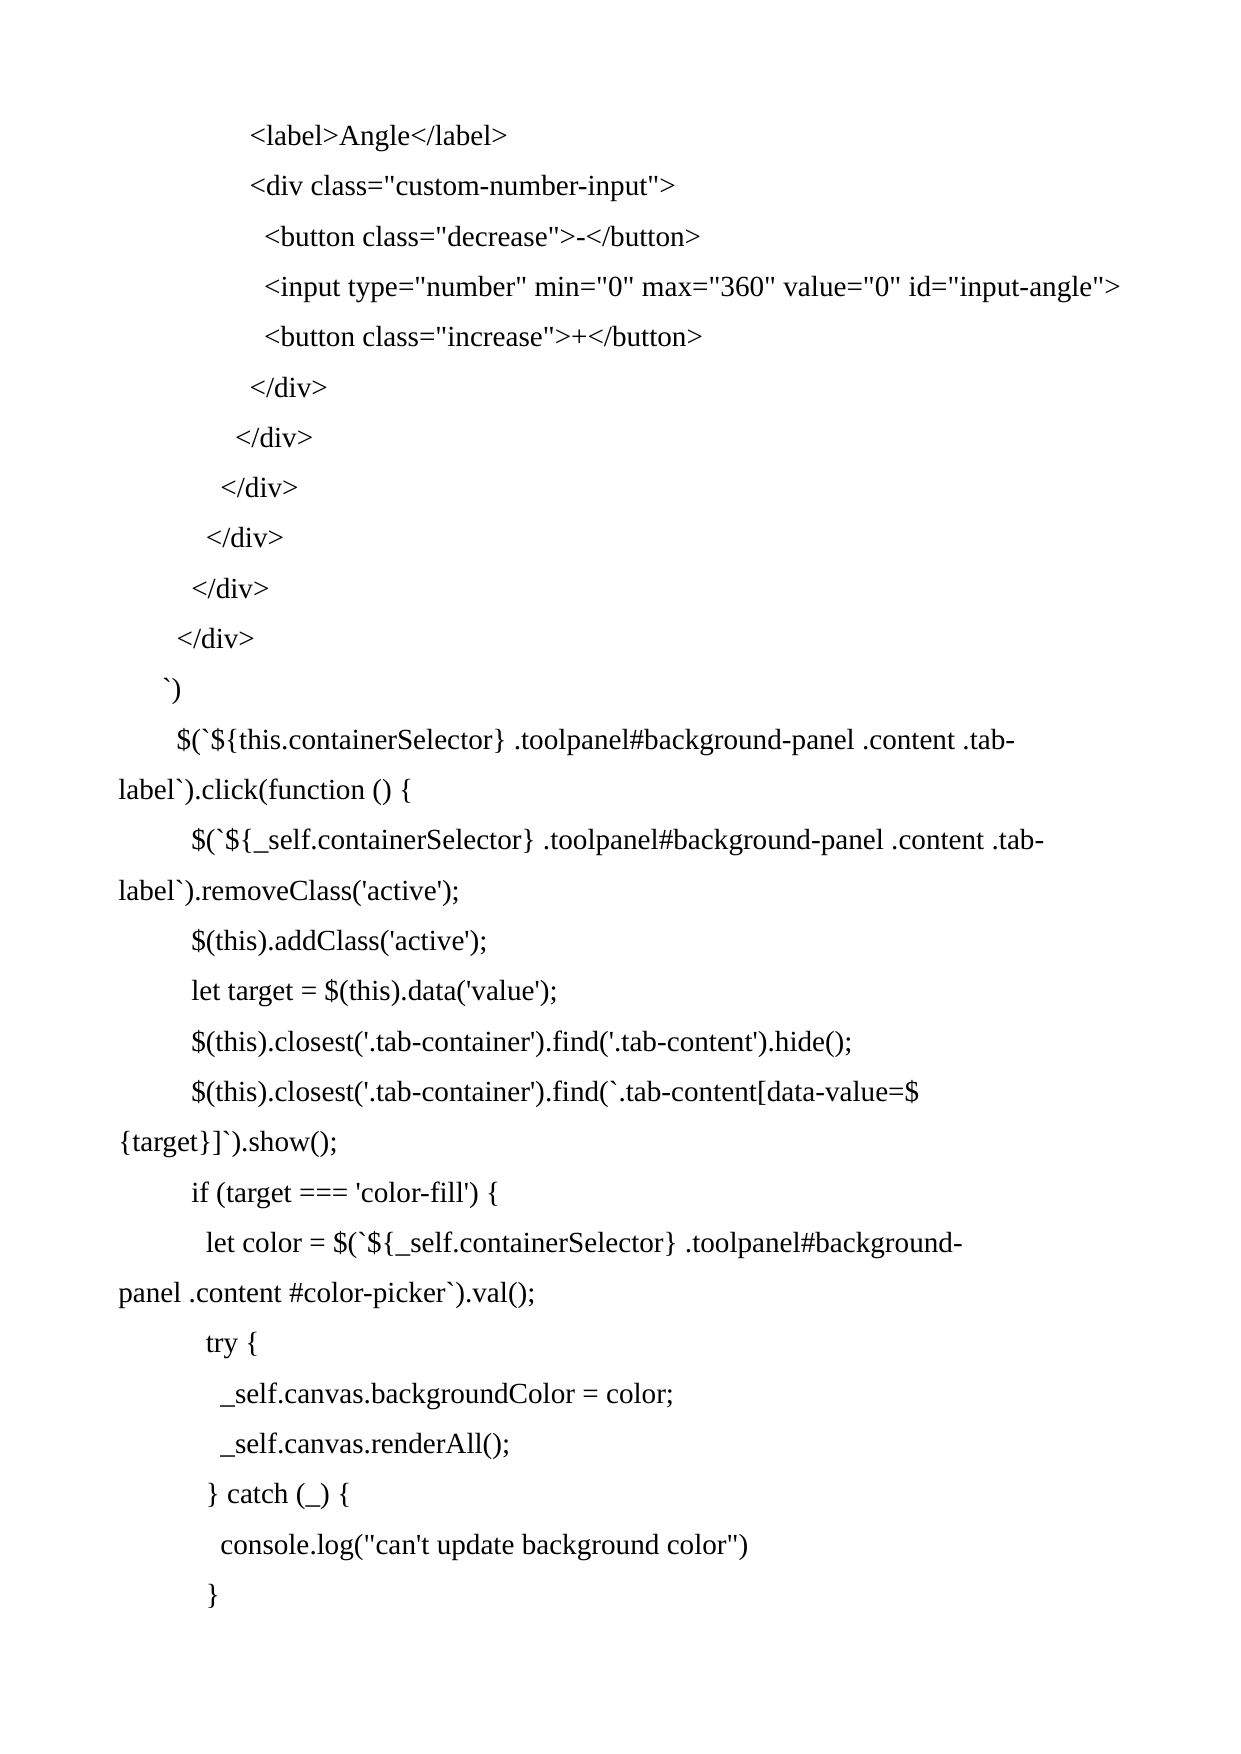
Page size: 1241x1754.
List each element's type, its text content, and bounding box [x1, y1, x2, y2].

text $(this).closest('.tab-container').find(`.tab-content[data-value=${target}]`).show(); [118, 1074, 1122, 1158]
text <label>Angle</label> [118, 118, 1122, 152]
text $(this).closest('.tab-container').find('.tab-content').hide(); [118, 1024, 1122, 1057]
text </div> [118, 370, 1122, 403]
text </div> [118, 521, 1122, 554]
text _self.canvas.backgroundColor = color; [118, 1376, 1122, 1409]
text <button class="increase">+</button> [118, 319, 1122, 353]
text } catch (_) { [118, 1477, 1122, 1510]
text $(`${this.containerSelector} .toolpanel#background-panel .content .tab-label`).click(function () { [118, 722, 1122, 806]
text <input type="number" min="0" max="360" value="0" id="input-angle"> [118, 269, 1122, 303]
text let color = $(`${_self.containerSelector} .toolpanel#background-panel .content #color-picker`).val(); [118, 1225, 1122, 1309]
text <button class="decrease">-</button> [118, 219, 1122, 252]
text </div> [118, 621, 1122, 655]
text if (target === 'color-fill') { [118, 1175, 1122, 1208]
text $(`${_self.containerSelector} .toolpanel#background-panel .content .tab-label`).removeClass('active'); [118, 822, 1122, 906]
text <div class="custom-number-input"> [118, 168, 1122, 202]
text } [118, 1577, 1122, 1611]
text _self.canvas.renderAll(); [118, 1426, 1122, 1460]
text console.log("can't update background color") [118, 1527, 1122, 1560]
text </div> [118, 571, 1122, 604]
text </div> [118, 470, 1122, 504]
text $(this).addClass('active'); [118, 923, 1122, 957]
text let target = $(this).data('value'); [118, 973, 1122, 1007]
text </div> [118, 420, 1122, 453]
text `) [118, 672, 1122, 705]
text try { [118, 1326, 1122, 1359]
